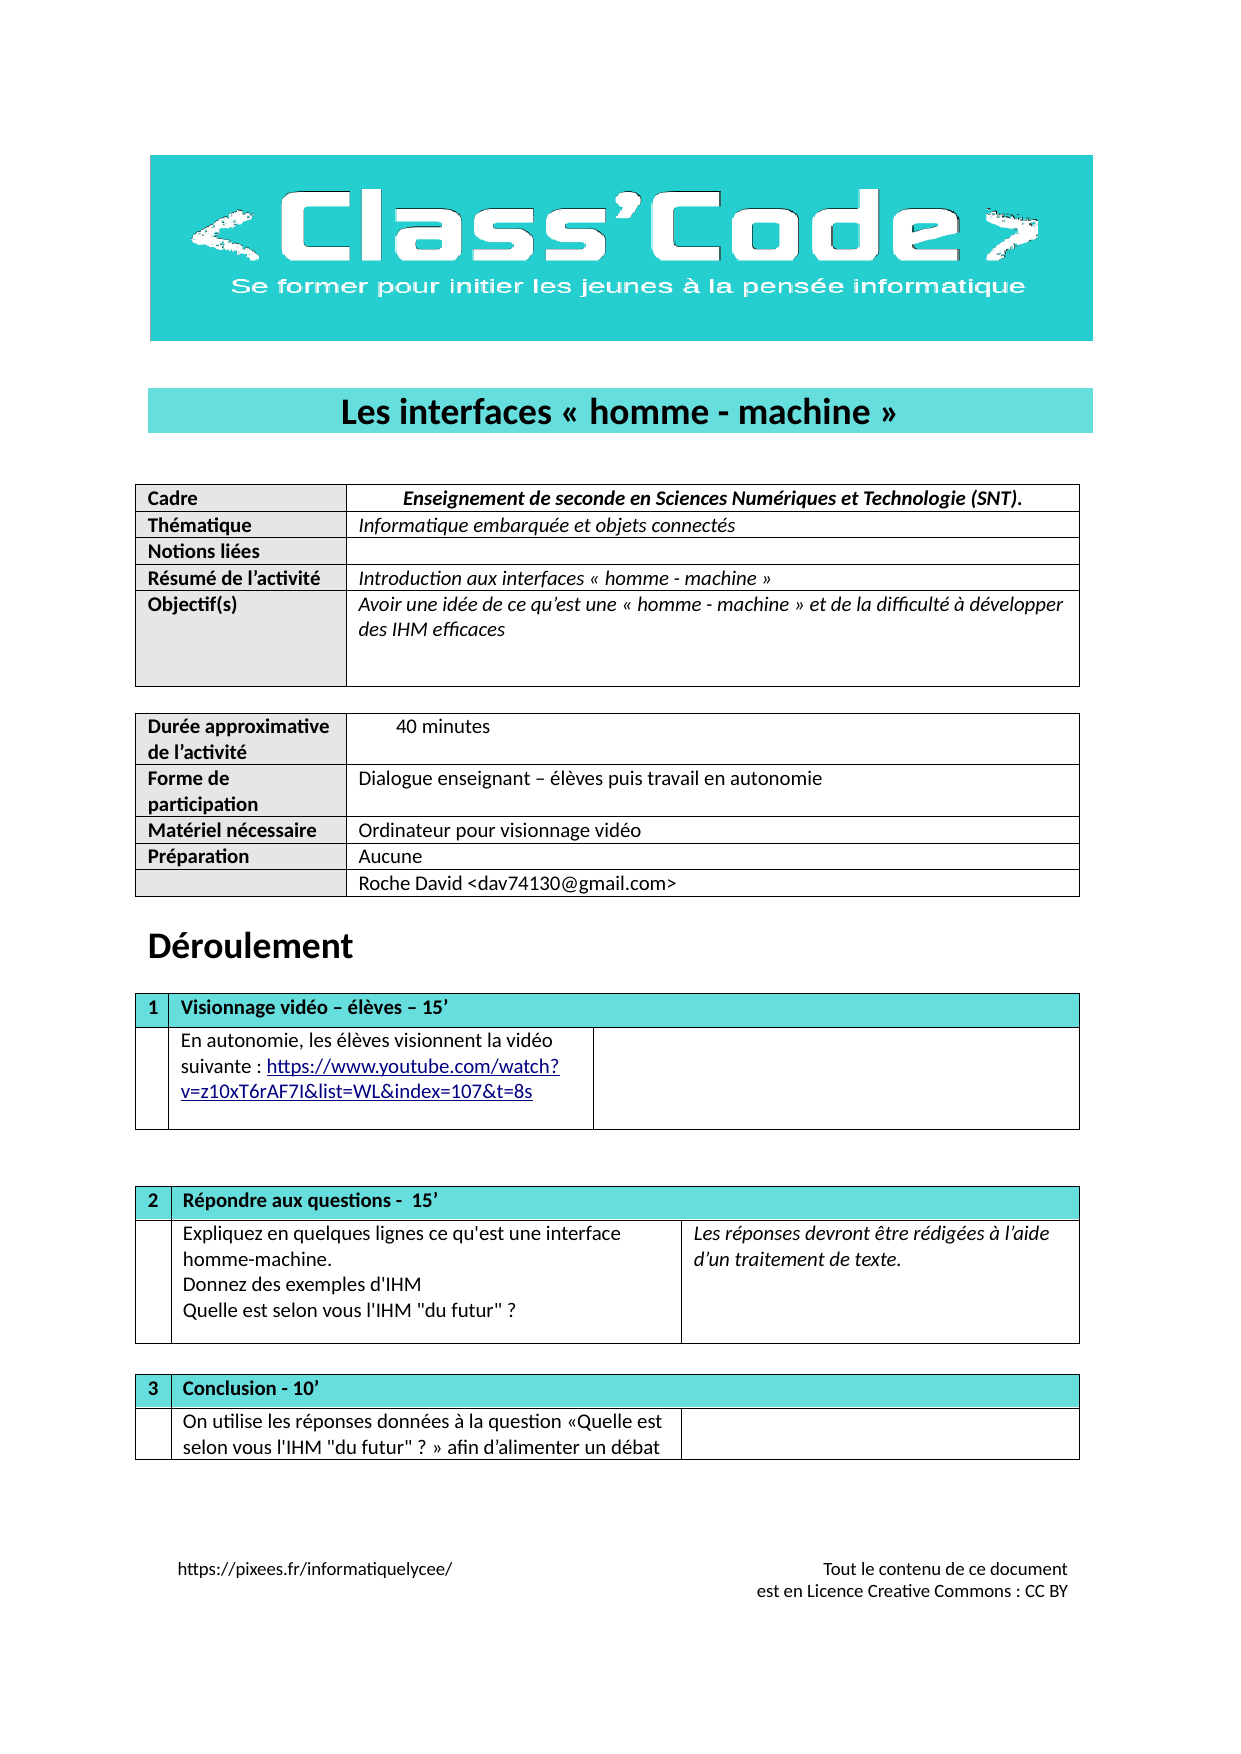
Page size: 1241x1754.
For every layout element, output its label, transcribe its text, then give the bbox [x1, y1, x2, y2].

table_cell [594, 1028, 1079, 1129]
picture [150, 155, 1093, 342]
table_cell On utilise les réponses données à la question «Quelle est selon vous l'IHM "du futur" ? » afin d’alimenter un débat [172, 1409, 681, 1459]
table_cell Objectif(s) [136, 591, 346, 686]
table_cell Préparation [136, 844, 346, 869]
table_cell [136, 1028, 168, 1129]
table_cell [347, 538, 1079, 564]
table_cell Ordinateur pour visionnage vidéo [347, 817, 1079, 843]
text Les interfaces « homme - machine » [148, 388, 1093, 433]
table_cell Forme de participation [136, 765, 346, 816]
table_cell [136, 1221, 171, 1342]
table_cell Informatique embarquée et objets connectés [347, 512, 1079, 537]
table_cell [136, 1409, 171, 1459]
table_cell Les réponses devront être rédigées à l’aide d’un traitement de texte. [682, 1221, 1079, 1342]
table_cell Avoir une idée de ce qu’est une « homme - machine » et de la difficulté à développer des IHM efficaces [347, 591, 1079, 686]
table_cell Roche David <dav74130@gmail.com> [347, 870, 1079, 896]
table_cell Résumé de l’activité [136, 565, 346, 590]
table_cell Introduction aux interfaces « homme - machine » [347, 565, 1079, 590]
table_header 40 minutes [347, 714, 1079, 764]
table_cell Notions liées [136, 538, 346, 564]
table_header 3 [136, 1375, 171, 1407]
table_header Répondre aux questions - 15’ [172, 1187, 1079, 1219]
table_header Conclusion - 10’ [172, 1375, 1079, 1407]
table_header 1 [136, 994, 168, 1027]
text Déroulement [148, 922, 1093, 968]
table_cell Thématique [136, 512, 346, 537]
table_cell [136, 870, 346, 896]
table_cell En autonomie, les élèves visionnent la vidéo suivante : https://www.youtube.com/watch?v=z10xT6rAF7I&list=WL&index=107&t=8s [169, 1028, 593, 1129]
table_cell Aucune [347, 844, 1079, 869]
table_header Cadre [136, 485, 346, 511]
table_cell Expliquez en quelques lignes ce qu'est une interface homme-machine. Donnez des exemples d'IHM Quelle est selon vous l'IHM "du futur" ? [172, 1221, 681, 1342]
table_cell Matériel nécessaire [136, 817, 346, 843]
table_header Enseignement de seconde en Sciences Numériques et Technologie (SNT). [347, 485, 1079, 511]
table_cell Dialogue enseignant – élèves puis travail en autonomie [347, 765, 1079, 816]
table_header Visionnage vidéo – élèves – 15’ [169, 994, 1079, 1027]
table_header Durée approximative de l’activité [136, 714, 346, 764]
table_cell [682, 1409, 1079, 1459]
table_header 2 [136, 1187, 171, 1219]
